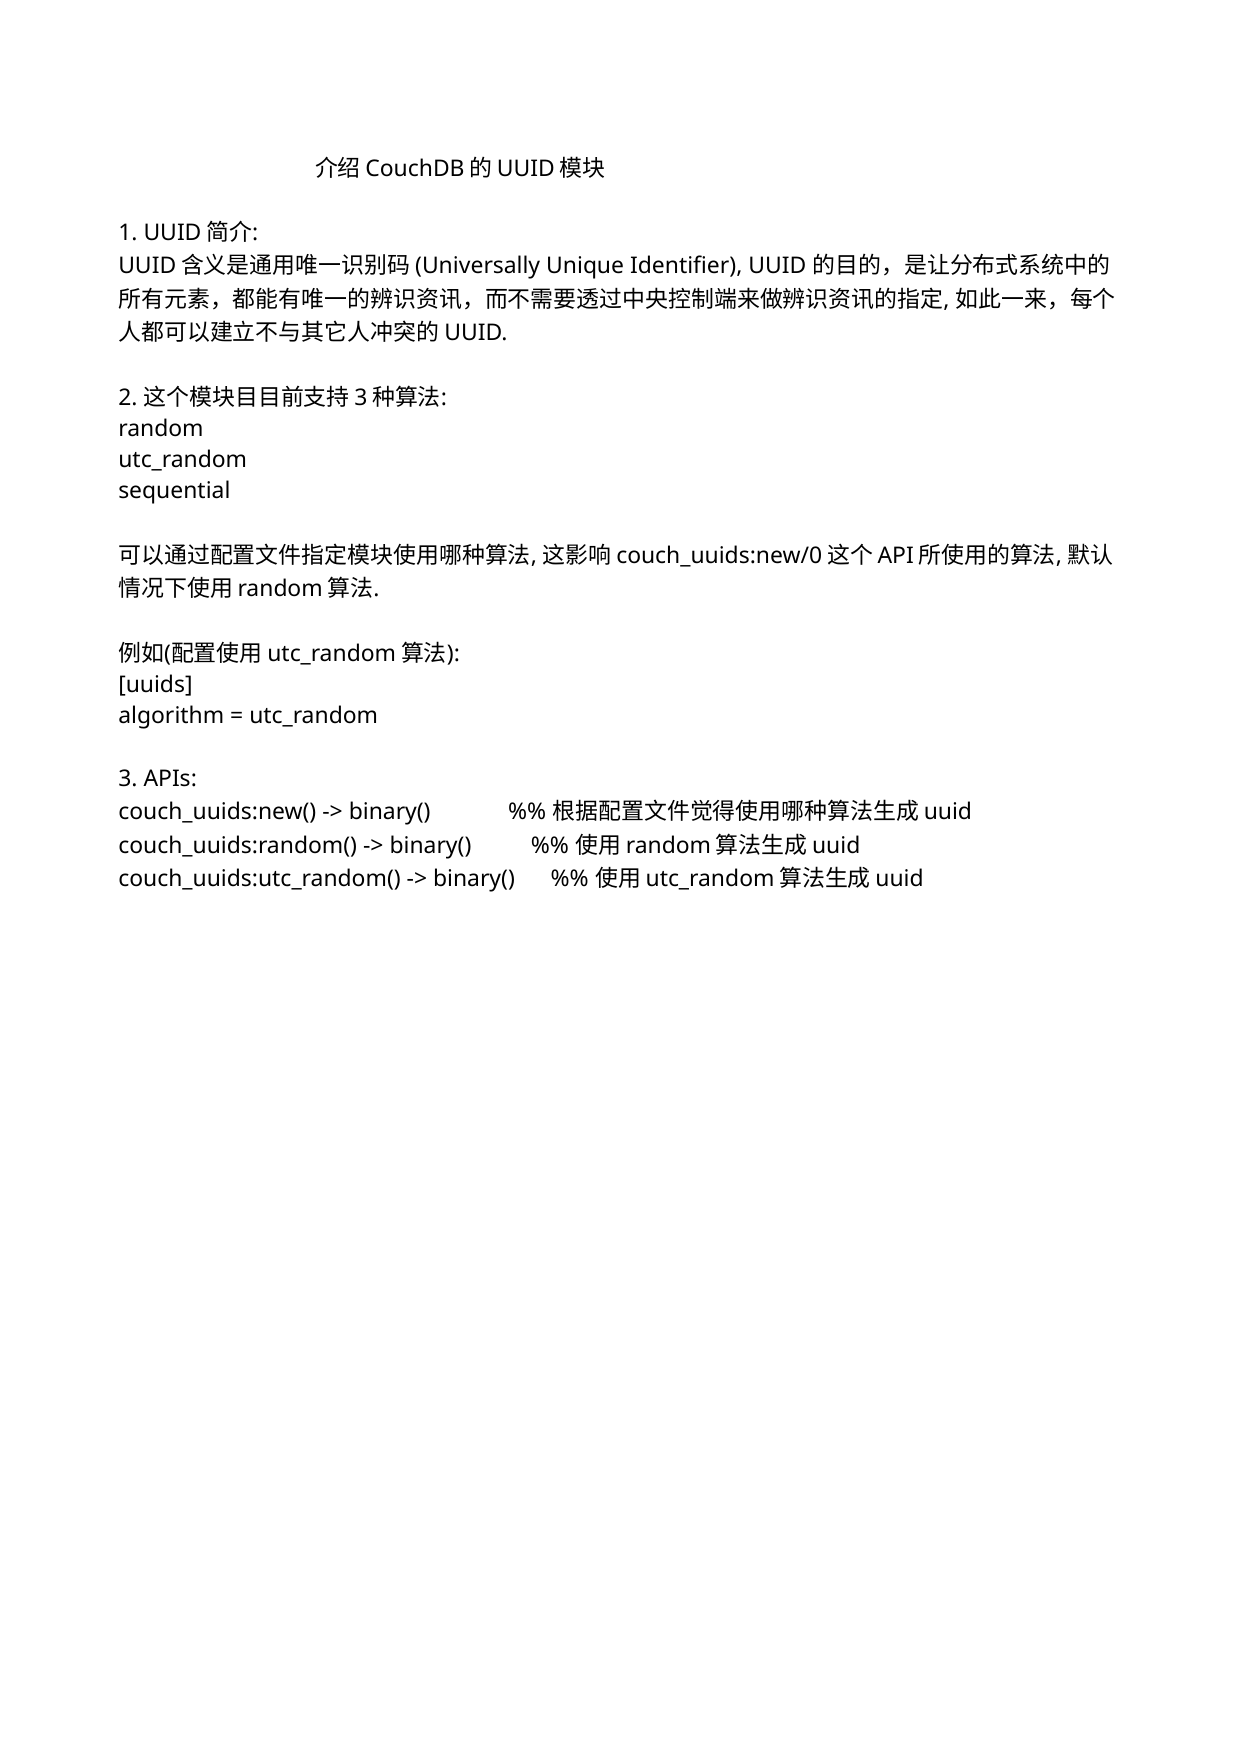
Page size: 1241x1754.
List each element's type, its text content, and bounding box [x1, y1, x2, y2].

text couch_uuids:new() -> binary() %% 根据配置文件觉得使用哪种算法生成uuid [118, 793, 1122, 826]
text 可以通过配置文件指定模块使用哪种算法, 这影响couch_uuids:new/0这个API所使用的算法, 默认情况下使用random算法. [118, 537, 1122, 603]
text UUID含义是通用唯一识别码 (Universally Unique Identifier), UUID 的目的，是让分布式系统中的所有元素，都能有唯一的辨识资讯，而不需要透过中央控制端来做辨识资讯的指定, 如此一来，每个人都可以建立不与其它人冲突的 UUID. [118, 247, 1122, 347]
text [uuids] [118, 668, 1122, 699]
text 2. 这个模块目目前支持3种算法: [118, 378, 1122, 412]
text sequential [118, 474, 1122, 506]
text couch_uuids:utc_random() -> binary() %% 使用utc_random算法生成uuid [118, 860, 1122, 893]
text utc_random [118, 443, 1122, 474]
text 1. UUID简介: [118, 214, 1122, 247]
text 介绍CouchDB的UUID模块 [118, 149, 1122, 183]
text couch_uuids:random() -> binary() %% 使用random算法生成uuid [118, 826, 1122, 860]
text 3. APIs: [118, 762, 1122, 793]
text algorithm = utc_random [118, 699, 1122, 731]
text 例如(配置使用utc_random算法): [118, 635, 1122, 668]
text random [118, 412, 1122, 443]
